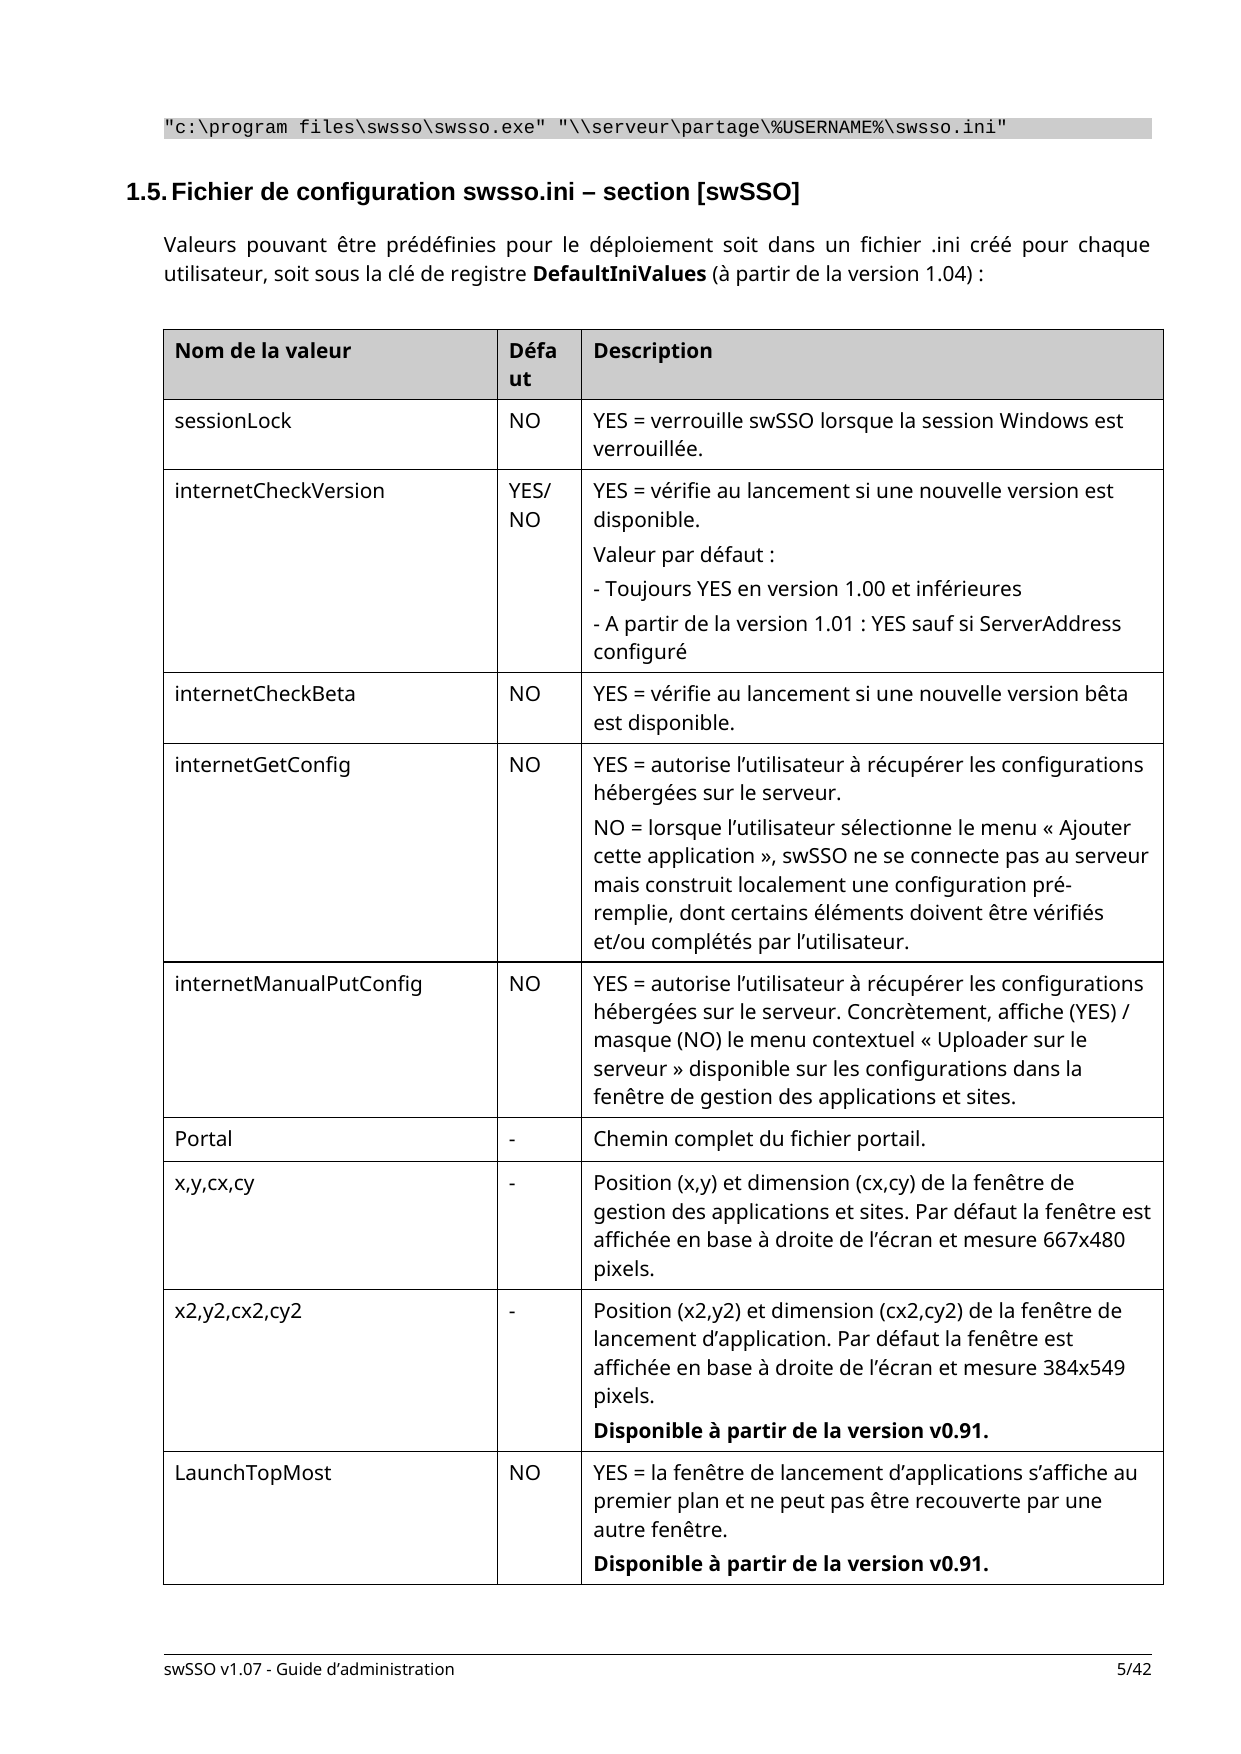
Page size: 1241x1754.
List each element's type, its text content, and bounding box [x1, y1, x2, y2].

table_cell - [498, 1162, 581, 1288]
table_cell internetCheckVersion [164, 470, 497, 672]
table_cell internetCheckBeta [164, 673, 497, 743]
table_cell YES = autorise l’utilisateur à récupérer les configurations hébergées sur le serveur. Concrètement, affiche (YES) / masque (NO) le menu contextuel « Uploader sur le serveur » disponible sur les configurations dans la fenêtre de gestion des applications et sites. [582, 963, 1163, 1117]
table_cell Chemin complet du fichier portail. [582, 1118, 1163, 1161]
table_cell YES = vérifie au lancement si une nouvelle version est disponible. Valeur par défaut : - Toujours YES en version 1.00 et inférieures - A partir de la version 1.01 : YES sauf si ServerAddress configuré [582, 470, 1163, 672]
text Valeurs pouvant être prédéfinies pour le déploiement soit dans un fichier .ini créé pour chaque utilisateur, soit sous la clé de registre DefaultIniValues (à partir de la version 1.04) : [164, 231, 1152, 287]
table_header Description [582, 330, 1163, 399]
table_cell LaunchTopMost [164, 1452, 497, 1584]
table_cell x,y,cx,cy [164, 1162, 497, 1288]
table_cell x2,y2,cx2,cy2 [164, 1290, 497, 1451]
table_cell NO [498, 673, 581, 743]
table_header Défaut [498, 330, 581, 399]
table_cell Position (x2,y2) et dimension (cx2,cy2) de la fenêtre de lancement d’application. Par défaut la fenêtre est affichée en base à droite de l’écran et mesure 384x549 pixels. Disponible à partir de la version v0.91. [582, 1290, 1163, 1451]
table_cell NO [498, 1452, 581, 1584]
table_cell internetGetConfig [164, 744, 497, 961]
table_cell sessionLock [164, 400, 497, 469]
table_cell Position (x,y) et dimension (cx,cy) de la fenêtre de gestion des applications et sites. Par défaut la fenêtre est affichée en base à droite de l’écran et mesure 667x480 pixels. [582, 1162, 1163, 1288]
table_cell YES = autorise l’utilisateur à récupérer les configurations hébergées sur le serveur. NO = lorsque l’utilisateur sélectionne le menu « Ajouter cette application », swSSO ne se connecte pas au serveur mais construit localement une configuration pré-remplie, dont certains éléments doivent être vérifiés et/ou complétés par l’utilisateur. [582, 744, 1163, 961]
table_cell - [498, 1118, 581, 1161]
table_cell YES = vérifie au lancement si une nouvelle version bêta est disponible. [582, 673, 1163, 743]
subtitle Fichier de configuration swsso.ini – section [swSSO] [126, 177, 1152, 206]
table_cell YES = verrouille swSSO lorsque la session Windows est verrouillée. [582, 400, 1163, 469]
table_cell internetManualPutConfig [164, 963, 497, 1117]
table_cell YES/NO [498, 470, 581, 672]
table_cell NO [498, 400, 581, 469]
table_cell NO [498, 744, 581, 961]
table_cell - [498, 1290, 581, 1451]
table_cell Portal [164, 1118, 497, 1161]
table_header Nom de la valeur [164, 330, 497, 399]
table_cell YES = la fenêtre de lancement d’applications s’affiche au premier plan et ne peut pas être recouverte par une autre fenêtre. Disponible à partir de la version v0.91. [582, 1452, 1163, 1584]
table_cell NO [498, 963, 581, 1117]
text "c:\program files\swsso\swsso.exe" "\\serveur\partage\%USERNAME%\swsso.ini" [164, 118, 1152, 139]
